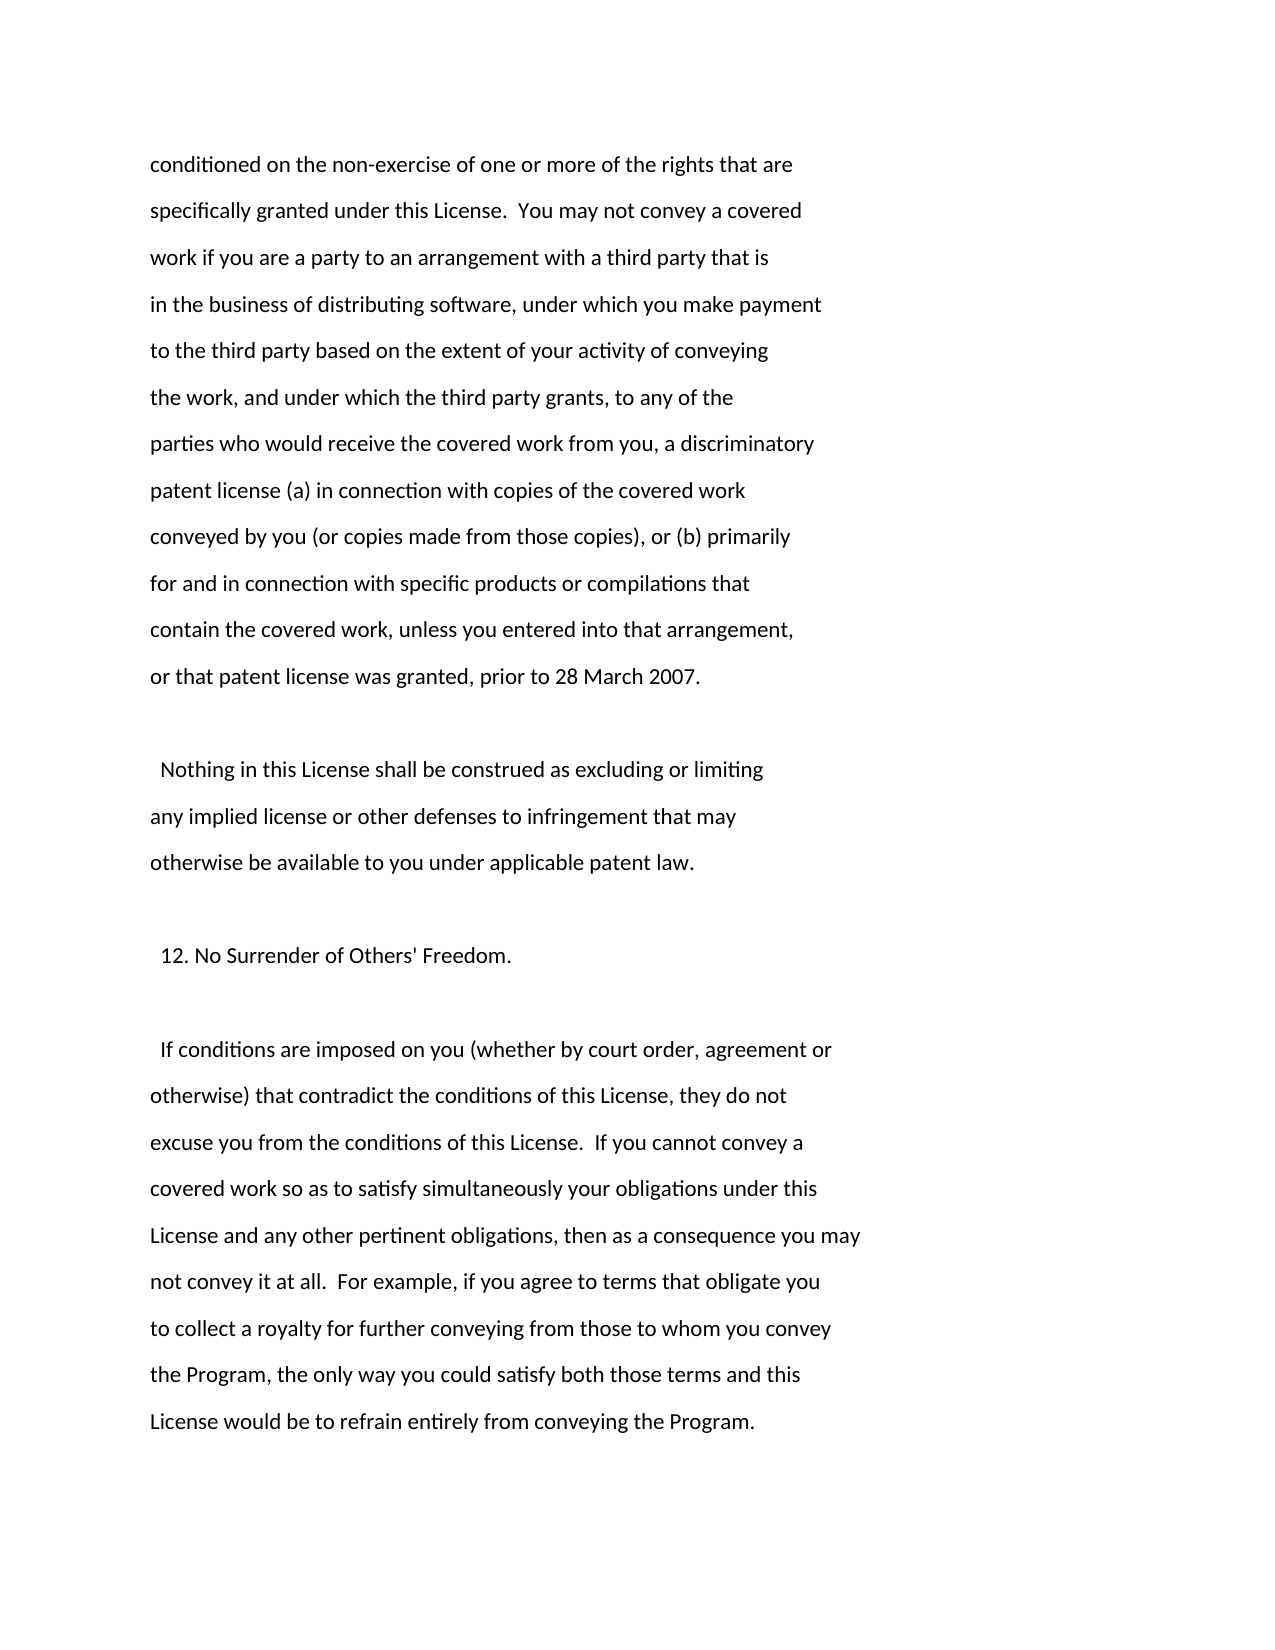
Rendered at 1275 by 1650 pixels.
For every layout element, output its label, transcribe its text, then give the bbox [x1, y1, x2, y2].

text contain the covered work, unless you entered into that arrangement, [150, 616, 1125, 644]
text any implied license or other defenses to infringement that may [150, 802, 1125, 830]
text License would be to refrain entirely from conveying the Program. [150, 1407, 1125, 1435]
text If conditions are imposed on you (whether by court order, agreement or [150, 1035, 1125, 1063]
text conveyed by you (or copies made from those copies), or (b) primarily [150, 522, 1125, 551]
text work if you are a party to an arrangement with a third party that is [150, 243, 1125, 271]
text to collect a royalty for further conveying from those to whom you convey [150, 1314, 1125, 1342]
text specifically granted under this License. You may not convey a covered [150, 197, 1125, 224]
text 12. No Surrender of Others' Freedom. [150, 942, 1125, 969]
text conditioned on the non-exercise of one or more of the rights that are [150, 150, 1125, 178]
text in the business of distributing software, under which you make payment [150, 290, 1125, 318]
text for and in connection with specific products or compilations that [150, 569, 1125, 597]
text not convey it at all. For example, if you agree to terms that obligate you [150, 1267, 1125, 1296]
text otherwise be available to you under applicable patent law. [150, 848, 1125, 876]
text or that patent license was granted, prior to 28 March 2007. [150, 662, 1125, 690]
text Nothing in this License shall be construed as excluding or limiting [150, 755, 1125, 783]
text parties who would receive the covered work from you, a discriminatory [150, 429, 1125, 457]
text covered work so as to satisfy simultaneously your obligations under this [150, 1174, 1125, 1202]
text License and any other pertinent obligations, then as a consequence you may [150, 1221, 1125, 1249]
text excuse you from the conditions of this License. If you cannot convey a [150, 1128, 1125, 1156]
text otherwise) that contradict the conditions of this License, they do not [150, 1081, 1125, 1109]
text patent license (a) in connection with copies of the covered work [150, 476, 1125, 504]
text the Program, the only way you could satisfy both those terms and this [150, 1361, 1125, 1389]
text to the third party based on the extent of your activity of conveying [150, 336, 1125, 364]
text the work, and under which the third party grants, to any of the [150, 383, 1125, 411]
